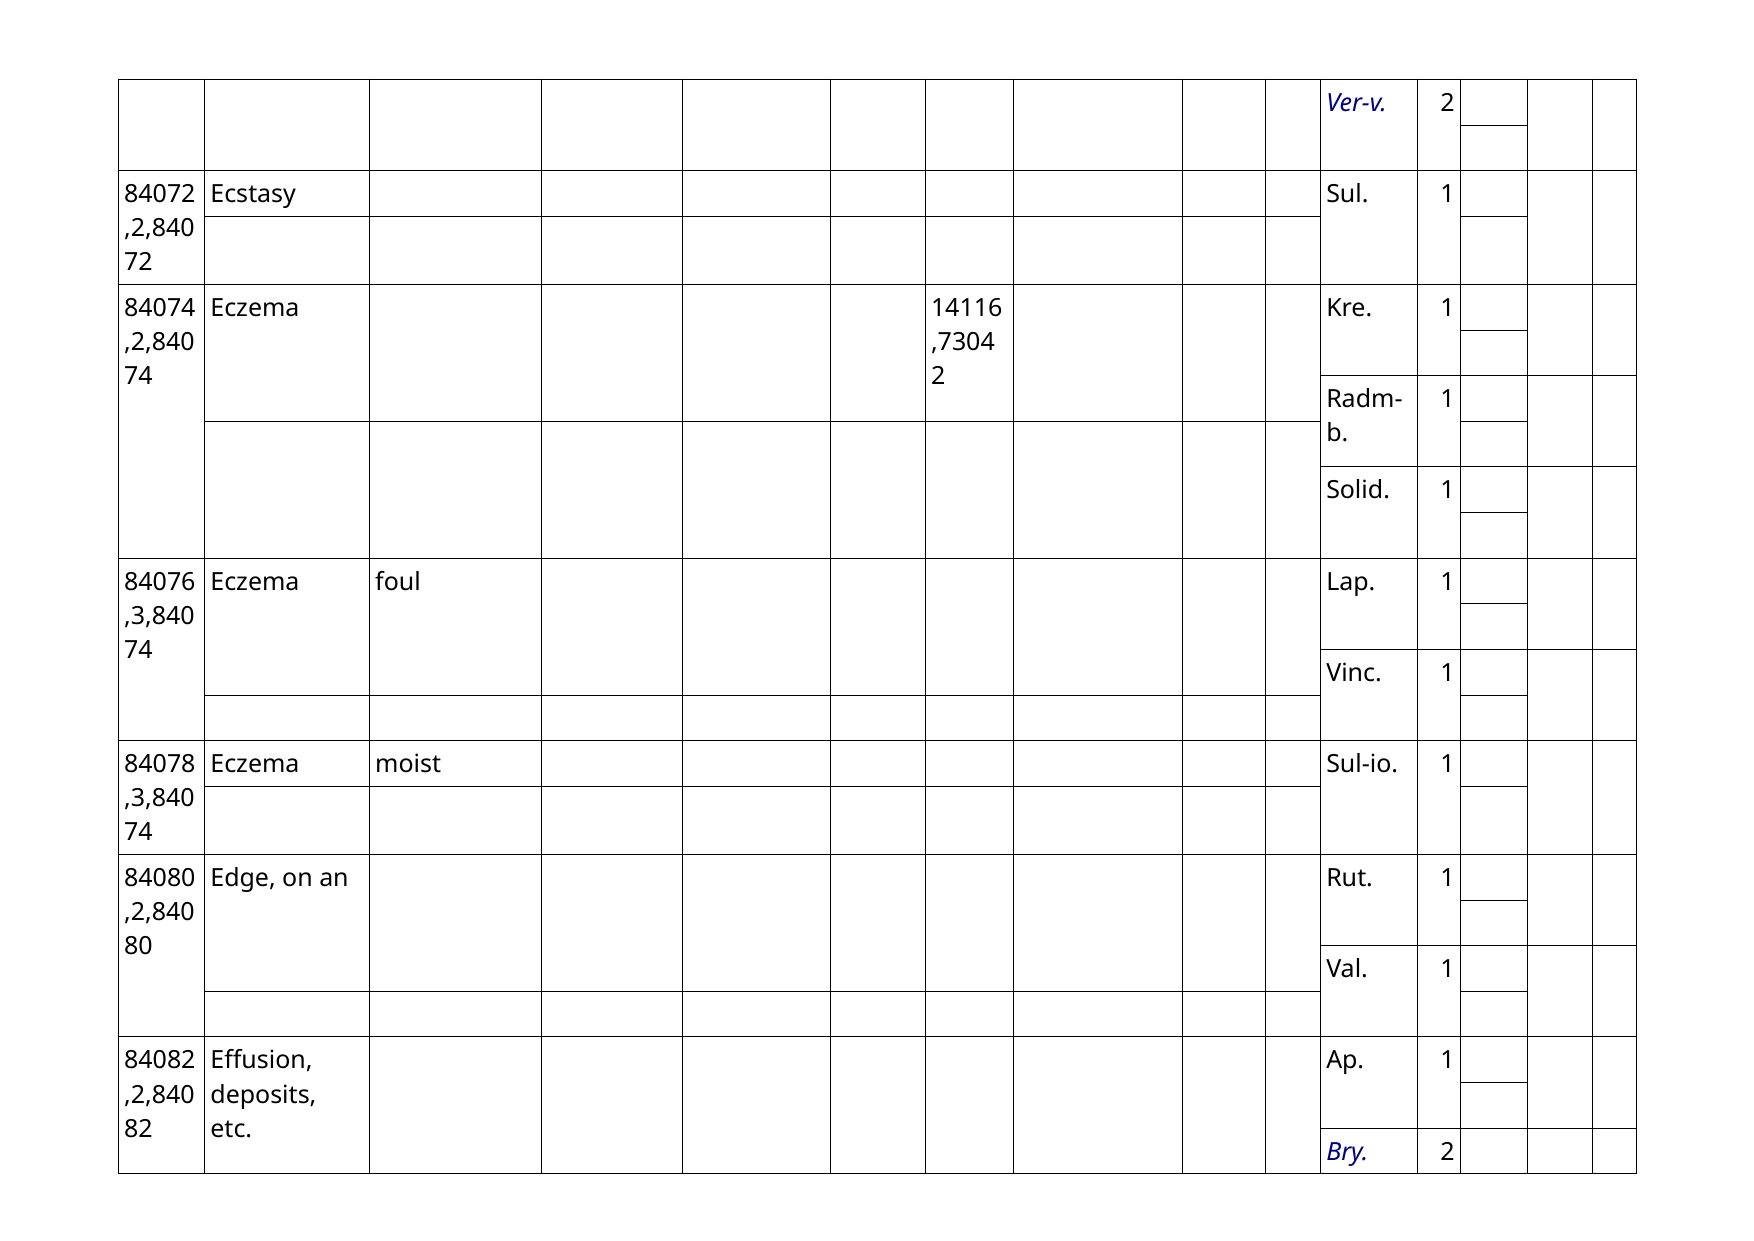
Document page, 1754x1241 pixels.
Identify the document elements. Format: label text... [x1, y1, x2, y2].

table_cell [1014, 285, 1182, 421]
table_cell [1461, 946, 1527, 991]
table_cell [1528, 741, 1592, 854]
table_cell [831, 741, 925, 786]
table_cell [1461, 559, 1527, 603]
table_cell [926, 855, 1013, 991]
table_cell [1593, 80, 1636, 170]
table_cell 1 [1418, 285, 1460, 375]
table_cell 14116,73042 [926, 285, 1013, 421]
table_cell [683, 787, 830, 854]
table_cell [1266, 559, 1320, 694]
table_cell [205, 80, 369, 170]
table_cell [1461, 513, 1527, 558]
table_cell [542, 422, 682, 558]
table_cell [683, 80, 830, 170]
table_cell [370, 171, 541, 216]
table_cell [1461, 126, 1527, 170]
table_cell [1528, 559, 1592, 649]
table_cell [1014, 80, 1182, 170]
table_cell [1014, 696, 1182, 740]
table_cell [1014, 1037, 1182, 1173]
table_cell [1528, 855, 1592, 945]
table_cell [1528, 376, 1592, 466]
table_cell [370, 855, 541, 991]
table_cell 1 [1418, 1037, 1460, 1128]
table_cell [1266, 171, 1320, 216]
table_cell [926, 1037, 1013, 1173]
table_cell [1266, 787, 1320, 854]
table_cell [370, 422, 541, 558]
table_cell [683, 217, 830, 284]
table_cell [370, 1037, 541, 1173]
table_cell 1 [1418, 376, 1460, 466]
table_cell [1183, 171, 1265, 216]
table_cell [683, 696, 830, 740]
table_cell [205, 787, 369, 854]
table_cell [683, 171, 830, 216]
table_cell Kre. [1321, 285, 1417, 375]
table_cell Sul. [1321, 171, 1417, 284]
table_cell [1528, 285, 1592, 375]
table_cell [1266, 422, 1320, 558]
table_cell [831, 559, 925, 694]
table_cell [370, 787, 541, 854]
table_cell [683, 285, 830, 421]
table_cell Eczema [205, 741, 369, 786]
table_cell [119, 80, 204, 170]
table_cell [1461, 331, 1527, 375]
table_cell 1 [1418, 946, 1460, 1036]
table_cell [1266, 285, 1320, 421]
table_cell [1014, 422, 1182, 558]
table_cell [1461, 376, 1527, 421]
table_cell [542, 787, 682, 854]
table_cell [1183, 787, 1265, 854]
table_cell [1528, 946, 1592, 1036]
table_cell [926, 741, 1013, 786]
table_cell [1528, 1037, 1592, 1128]
table_cell [1183, 217, 1265, 284]
table_cell [831, 992, 925, 1036]
table_cell [1461, 696, 1527, 740]
table_cell [1593, 559, 1636, 649]
table_cell [1528, 650, 1592, 740]
table_cell 2 [1418, 80, 1460, 170]
table_cell [1014, 855, 1182, 991]
table_cell [1593, 650, 1636, 740]
table_cell [542, 855, 682, 991]
table_cell [1528, 467, 1592, 558]
table_cell [1266, 217, 1320, 284]
table_cell Sul-io. [1321, 741, 1417, 854]
table_cell [1461, 650, 1527, 694]
table_cell 84080,2,84080 [119, 855, 204, 1036]
table_cell 1 [1418, 650, 1460, 740]
table_cell [831, 285, 925, 421]
table_cell [1183, 1037, 1265, 1173]
table_cell Rut. [1321, 855, 1417, 945]
table_cell [1461, 217, 1527, 284]
table_cell [1593, 376, 1636, 466]
table_cell [542, 696, 682, 740]
table_cell [1461, 1037, 1527, 1082]
table_cell [831, 1037, 925, 1173]
table_cell [1183, 696, 1265, 740]
table_cell [1014, 171, 1182, 216]
table_cell 84082,2,84082 [119, 1037, 204, 1173]
table_cell [1593, 467, 1636, 558]
table_cell [542, 1037, 682, 1173]
table_cell [1183, 855, 1265, 991]
table_cell Ap. [1321, 1037, 1417, 1128]
table_cell [1266, 696, 1320, 740]
table_cell 84072,2,84072 [119, 171, 204, 284]
table_cell Edge, on an [205, 855, 369, 991]
table_cell 1 [1418, 741, 1460, 854]
table_cell Ver-v. [1321, 80, 1417, 170]
table_cell [1266, 741, 1320, 786]
table_cell [683, 741, 830, 786]
table_cell [926, 217, 1013, 284]
table_cell [205, 217, 369, 284]
table_cell [1014, 787, 1182, 854]
table_cell Val. [1321, 946, 1417, 1036]
table_cell [1461, 604, 1527, 649]
table_cell [1593, 855, 1636, 945]
table_cell [831, 80, 925, 170]
table_cell [1461, 855, 1527, 899]
table_cell [1014, 741, 1182, 786]
table_cell [683, 559, 830, 694]
table_cell [831, 217, 925, 284]
table_cell Radm- b. [1321, 376, 1417, 466]
table_cell [1183, 741, 1265, 786]
table_cell [683, 422, 830, 558]
table_cell [683, 855, 830, 991]
table_cell [926, 80, 1013, 170]
table_cell 84078,3,84074 [119, 741, 204, 854]
table_cell [370, 992, 541, 1036]
table_cell [1461, 787, 1527, 854]
table_cell [1014, 992, 1182, 1036]
table_cell [1183, 992, 1265, 1036]
table_cell [370, 285, 541, 421]
table_cell [683, 1037, 830, 1173]
table_cell [1593, 1037, 1636, 1128]
table_cell [831, 171, 925, 216]
table_cell [926, 696, 1013, 740]
table_cell Effusion, deposits, etc. [205, 1037, 369, 1173]
table_cell [1183, 559, 1265, 694]
table_cell [926, 787, 1013, 854]
table_cell [1461, 467, 1527, 512]
table_cell 2 [1418, 1129, 1460, 1173]
table_cell [1528, 171, 1592, 284]
table_cell [1183, 285, 1265, 421]
table_cell [542, 171, 682, 216]
table_cell 84076,3,84074 [119, 559, 204, 740]
table_cell [205, 696, 369, 740]
table_cell 84074,2,84074 [119, 285, 204, 558]
table_cell [926, 559, 1013, 694]
table_cell [1461, 741, 1527, 786]
table_cell Bry. [1321, 1129, 1417, 1173]
table_cell [370, 80, 541, 170]
table_cell [1528, 1129, 1592, 1173]
table_cell Eczema [205, 285, 369, 421]
table_cell 1 [1418, 559, 1460, 649]
table_cell 1 [1418, 467, 1460, 558]
table_cell [831, 696, 925, 740]
table_cell [542, 285, 682, 421]
table_cell [926, 422, 1013, 558]
table_cell [370, 696, 541, 740]
table_cell [1593, 946, 1636, 1036]
table_cell Eczema [205, 559, 369, 694]
table_cell [1461, 171, 1527, 216]
table_cell [1266, 855, 1320, 991]
table_cell [1593, 1129, 1636, 1173]
table_cell [831, 855, 925, 991]
table_cell [1266, 1037, 1320, 1173]
table_cell [1183, 422, 1265, 558]
table_cell [1528, 80, 1592, 170]
table_cell [1266, 992, 1320, 1036]
table_cell [1593, 285, 1636, 375]
table_cell Lap. [1321, 559, 1417, 649]
table_cell [1461, 1083, 1527, 1128]
table_cell [370, 217, 541, 284]
table_cell 1 [1418, 855, 1460, 945]
table_cell [1183, 80, 1265, 170]
table_cell [1014, 217, 1182, 284]
table_cell [683, 992, 830, 1036]
table_cell [831, 422, 925, 558]
table_cell [926, 171, 1013, 216]
table_cell Ecstasy [205, 171, 369, 216]
table_cell [205, 422, 369, 558]
table_cell foul [370, 559, 541, 694]
table_cell [542, 992, 682, 1036]
table_cell [1461, 80, 1527, 124]
table_cell [542, 559, 682, 694]
table_cell [1593, 171, 1636, 284]
table_cell [926, 992, 1013, 1036]
table_cell [542, 80, 682, 170]
table_cell [831, 787, 925, 854]
table_cell [1461, 1129, 1527, 1173]
table_cell [1461, 992, 1527, 1036]
table_cell [1593, 741, 1636, 854]
table_cell Vinc. [1321, 650, 1417, 740]
table_cell [1461, 285, 1527, 329]
table_cell [1461, 901, 1527, 945]
table_cell Solid. [1321, 467, 1417, 558]
table_cell [542, 217, 682, 284]
table_cell 1 [1418, 171, 1460, 284]
table_cell [1014, 559, 1182, 694]
table_cell moist [370, 741, 541, 786]
table_cell [205, 992, 369, 1036]
table_cell [542, 741, 682, 786]
table_cell [1266, 80, 1320, 170]
table_cell [1461, 422, 1527, 466]
